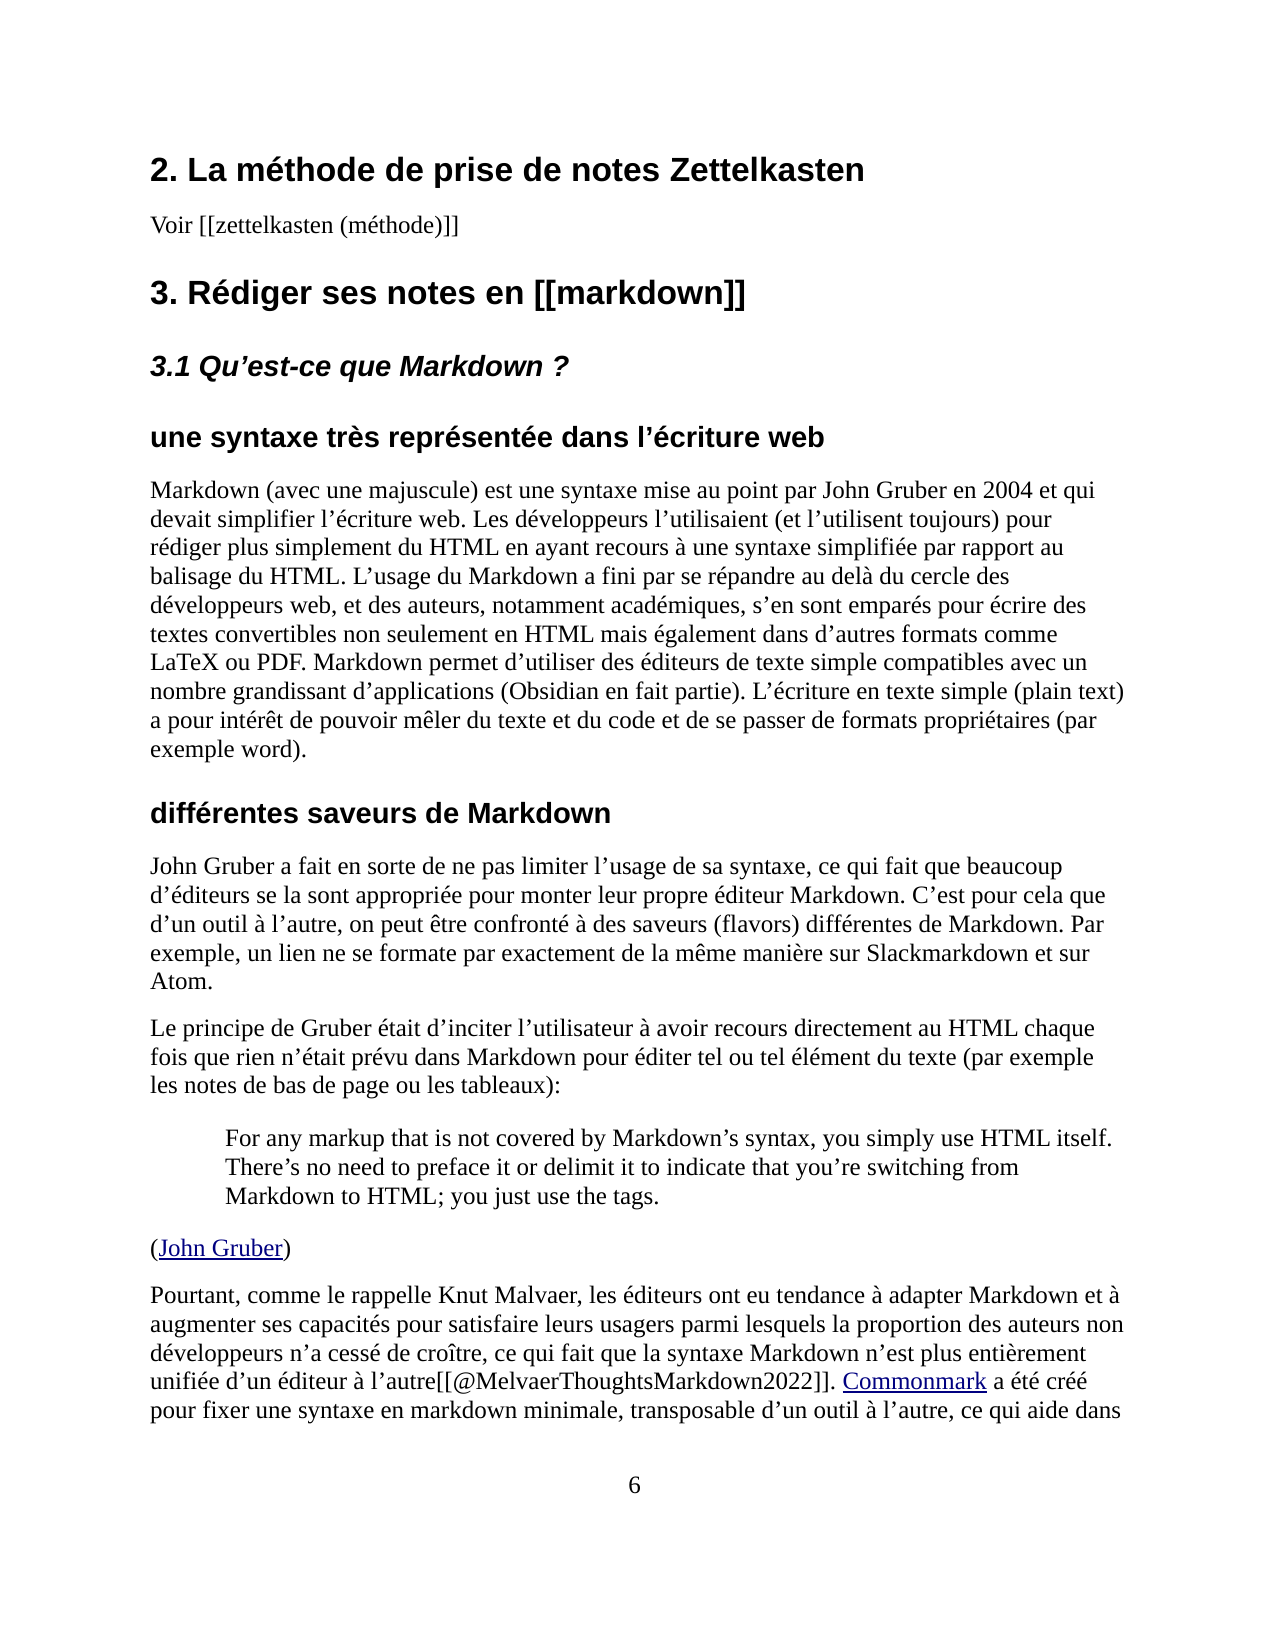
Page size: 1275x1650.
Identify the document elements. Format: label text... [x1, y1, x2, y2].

text Markdown (avec une majuscule) est une syntaxe mise au point par John Gruber en 2004 et qui devait simplifier l’écriture web. Les développeurs l’utilisaient (et l’utilisent toujours) pour rédiger plus simplement du HTML en ayant recours à une syntaxe simplifiée par rapport au balisage du HTML. L’usage du Markdown a fini par se répandre au delà du cercle des développeurs web, et des auteurs, notamment académiques, s’en sont emparés pour écrire des textes convertibles non seulement en HTML mais également dans d’autres formats comme LaTeX ou PDF. Markdown permet d’utiliser des éditeurs de texte simple compatibles avec un nombre grandissant d’applications (Obsidian en fait partie). L’écriture en texte simple (plain text) a pour intérêt de pouvoir mêler du texte et du code et de se passer de formats propriétaires (par exemple word). [150, 475, 1125, 762]
subtitle 2. La méthode de prise de notes Zettelkasten [150, 150, 1125, 189]
subtitle une syntaxe très représentée dans l’écriture web [150, 420, 1125, 453]
text Pourtant, comme le rappelle Knut Malvaer, les éditeurs ont eu tendance à adapter Markdown et à augmenter ses capacités pour satisfaire leurs usagers parmi lesquels la proportion des auteurs non développeurs n’a cessé de croître, ce qui fait que la syntaxe Markdown n’est plus entièrement unifiée d’un éditeur à l’autre[[@MelvaerThoughtsMarkdown2022]]. Commonmark a été créé pour fixer une syntaxe en markdown minimale, transposable d’un outil à l’autre, ce qui aide dans [150, 1280, 1125, 1424]
subtitle 3.1 Qu’est-ce que Markdown ? [150, 349, 1125, 382]
subtitle 3. Rédiger ses notes en [[markdown]] [150, 273, 1125, 311]
text John Gruber a fait en sorte de ne pas limiter l’usage de sa syntaxe, ce qui fait que beaucoup d’éditeurs se la sont appropriée pour monter leur propre éditeur Markdown. C’est pour cela que d’un outil à l’autre, on peut être confronté à des saveurs (flavors) différentes de Markdown. Par exemple, un lien ne se formate par exactement de la même manière sur Slackmarkdown et sur Atom. [150, 851, 1125, 995]
text (John Gruber) [150, 1233, 1125, 1262]
subtitle différentes saveurs de Markdown [150, 796, 1125, 830]
text Le principe de Gruber était d’inciter l’utilisateur à avoir recours directement au HTML chaque fois que rien n’était prévu dans Markdown pour éditer tel ou tel élément du texte (par exemple les notes de bas de page ou les tableaux): [150, 1013, 1125, 1099]
text For any markup that is not covered by Markdown’s syntax, you simply use HTML itself. There’s no need to preface it or delimit it to indicate that you’re switching from Markdown to HTML; you just use the tags. [225, 1123, 1125, 1209]
text Voir [[zettelkasten (méthode)]] [150, 210, 1125, 239]
